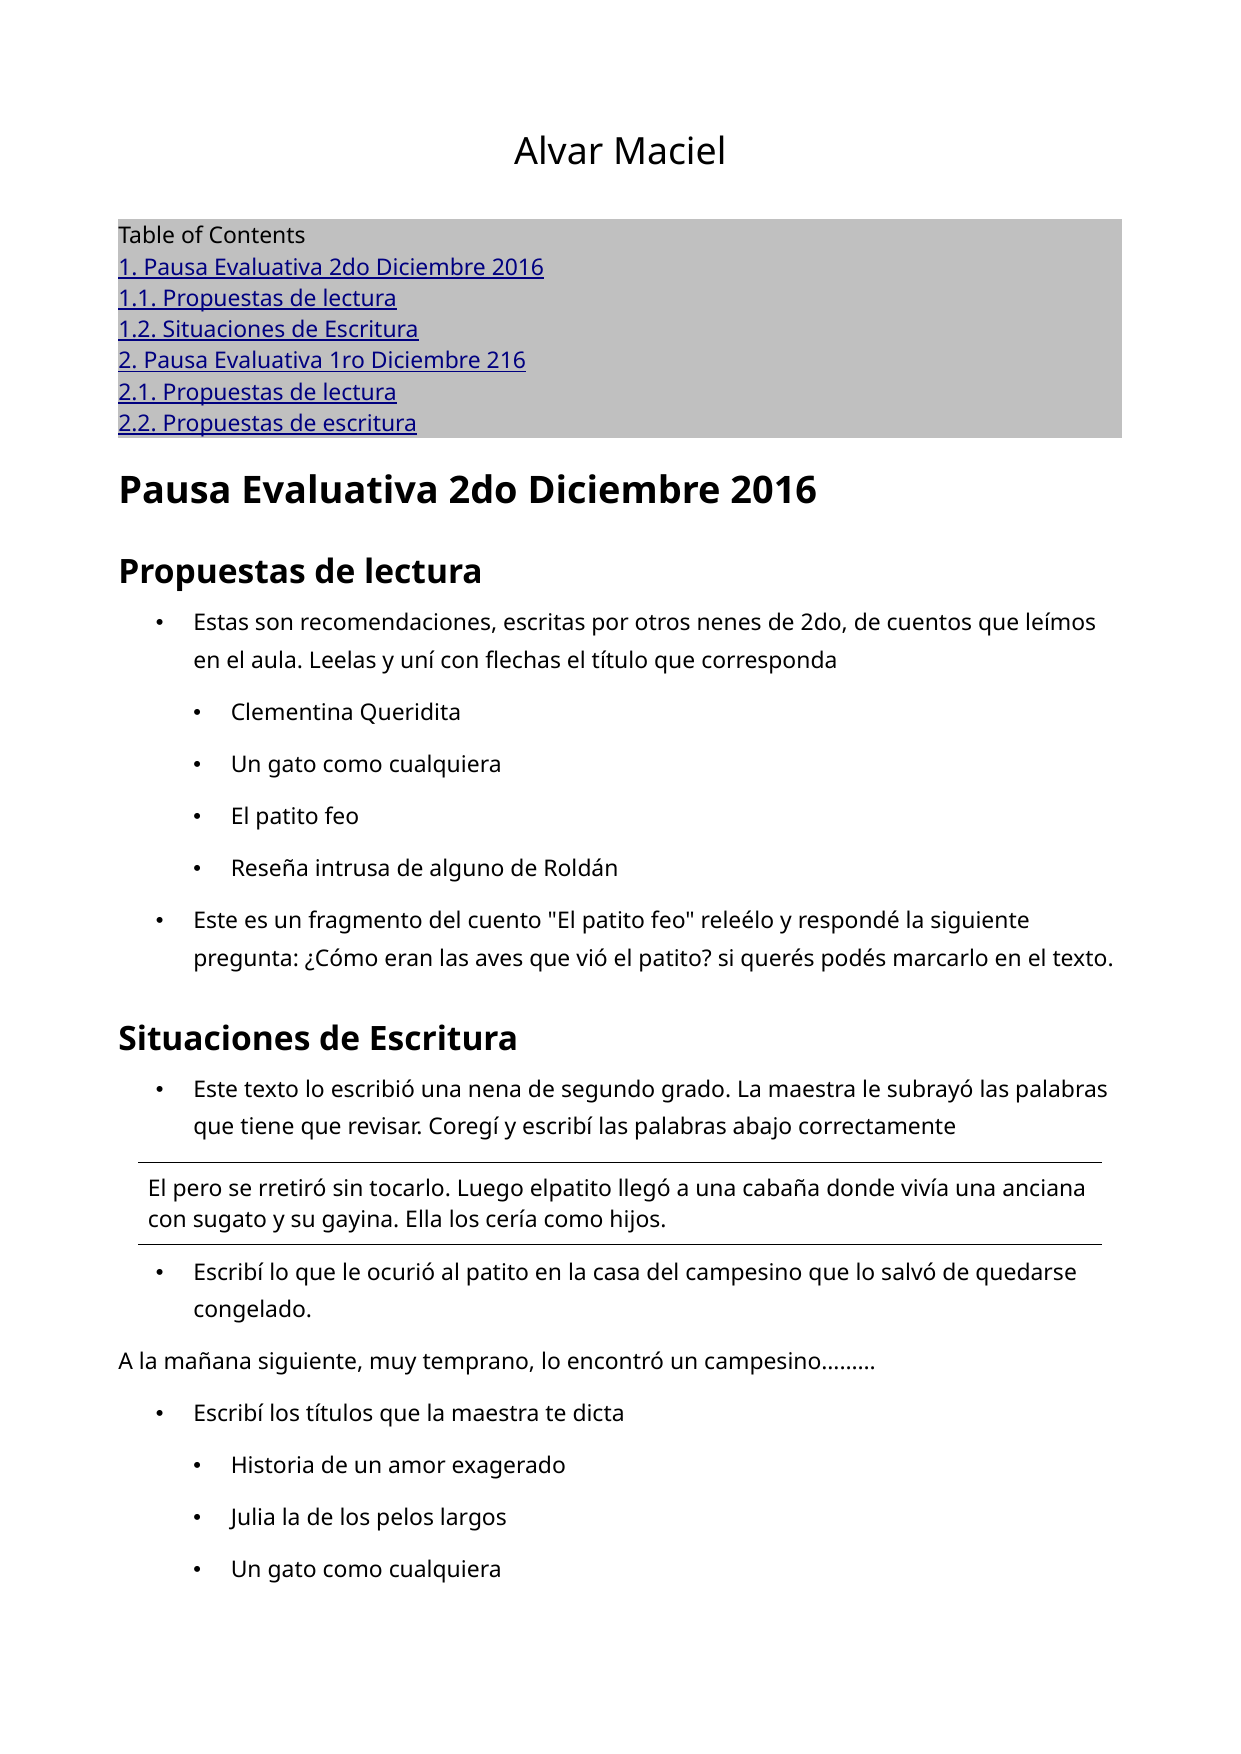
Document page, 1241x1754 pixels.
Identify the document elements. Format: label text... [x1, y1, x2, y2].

text A la mañana siguiente, muy temprano, lo encontró un campesino……… [118, 1345, 1122, 1376]
subtitle Pausa Evaluativa 2do Diciembre 2016 [118, 463, 1122, 514]
subtitle Situaciones de Escritura [118, 1014, 1122, 1060]
text Table of Contents [118, 219, 1122, 250]
list Este texto lo escribió una nena de segundo grado. La maestra le subrayó las palabras que tiene que revisar. Coregí y escribí las palabras abajo correctamente [156, 1073, 1122, 1141]
list Estas son recomendaciones, escritas por otros nenes de 2do, de cuentos que leímos en el aula. Leelas y uní con flechas el título que corresponda [156, 606, 1122, 675]
list Un gato como cualquiera [193, 1553, 1122, 1585]
text 1.2. Situaciones de Escritura [118, 313, 1122, 344]
list Escribí los títulos que la maestra te dicta [156, 1397, 1122, 1428]
table_header El pero se rretiró sin tocarlo. Luego elpatito llegó a una cabaña donde vivía una anciana con sugato y su gayina. Ella los cería como hijos. [138, 1163, 1102, 1244]
list Historia de un amor exagerado [193, 1449, 1122, 1481]
list Escribí lo que le ocurió al patito en la casa del campesino que lo salvó de quedarse congelado. [156, 1256, 1122, 1324]
text 1.1. Propuestas de lectura [118, 282, 1122, 313]
text 2. Pausa Evaluativa 1ro Diciembre 216 [118, 344, 1122, 375]
list El patito feo [193, 800, 1122, 831]
list Este es un fragmento del cuento "El patito feo" releélo y respondé la siguiente pregunta: ¿Cómo eran las aves que vió el patito? si querés podés marcarlo en el texto. [156, 904, 1122, 973]
subtitle Alvar Maciel [118, 124, 1122, 175]
list Reseña intrusa de alguno de Roldán [193, 852, 1122, 883]
text 1. Pausa Evaluativa 2do Diciembre 2016 [118, 250, 1122, 282]
list Clementina Queridita [193, 696, 1122, 727]
list Un gato como cualquiera [193, 748, 1122, 779]
text 2.1. Propuestas de lectura [118, 375, 1122, 407]
list Julia la de los pelos largos [193, 1501, 1122, 1533]
subtitle Propuestas de lectura [118, 548, 1122, 594]
text 2.2. Propuestas de escritura [118, 407, 1122, 438]
